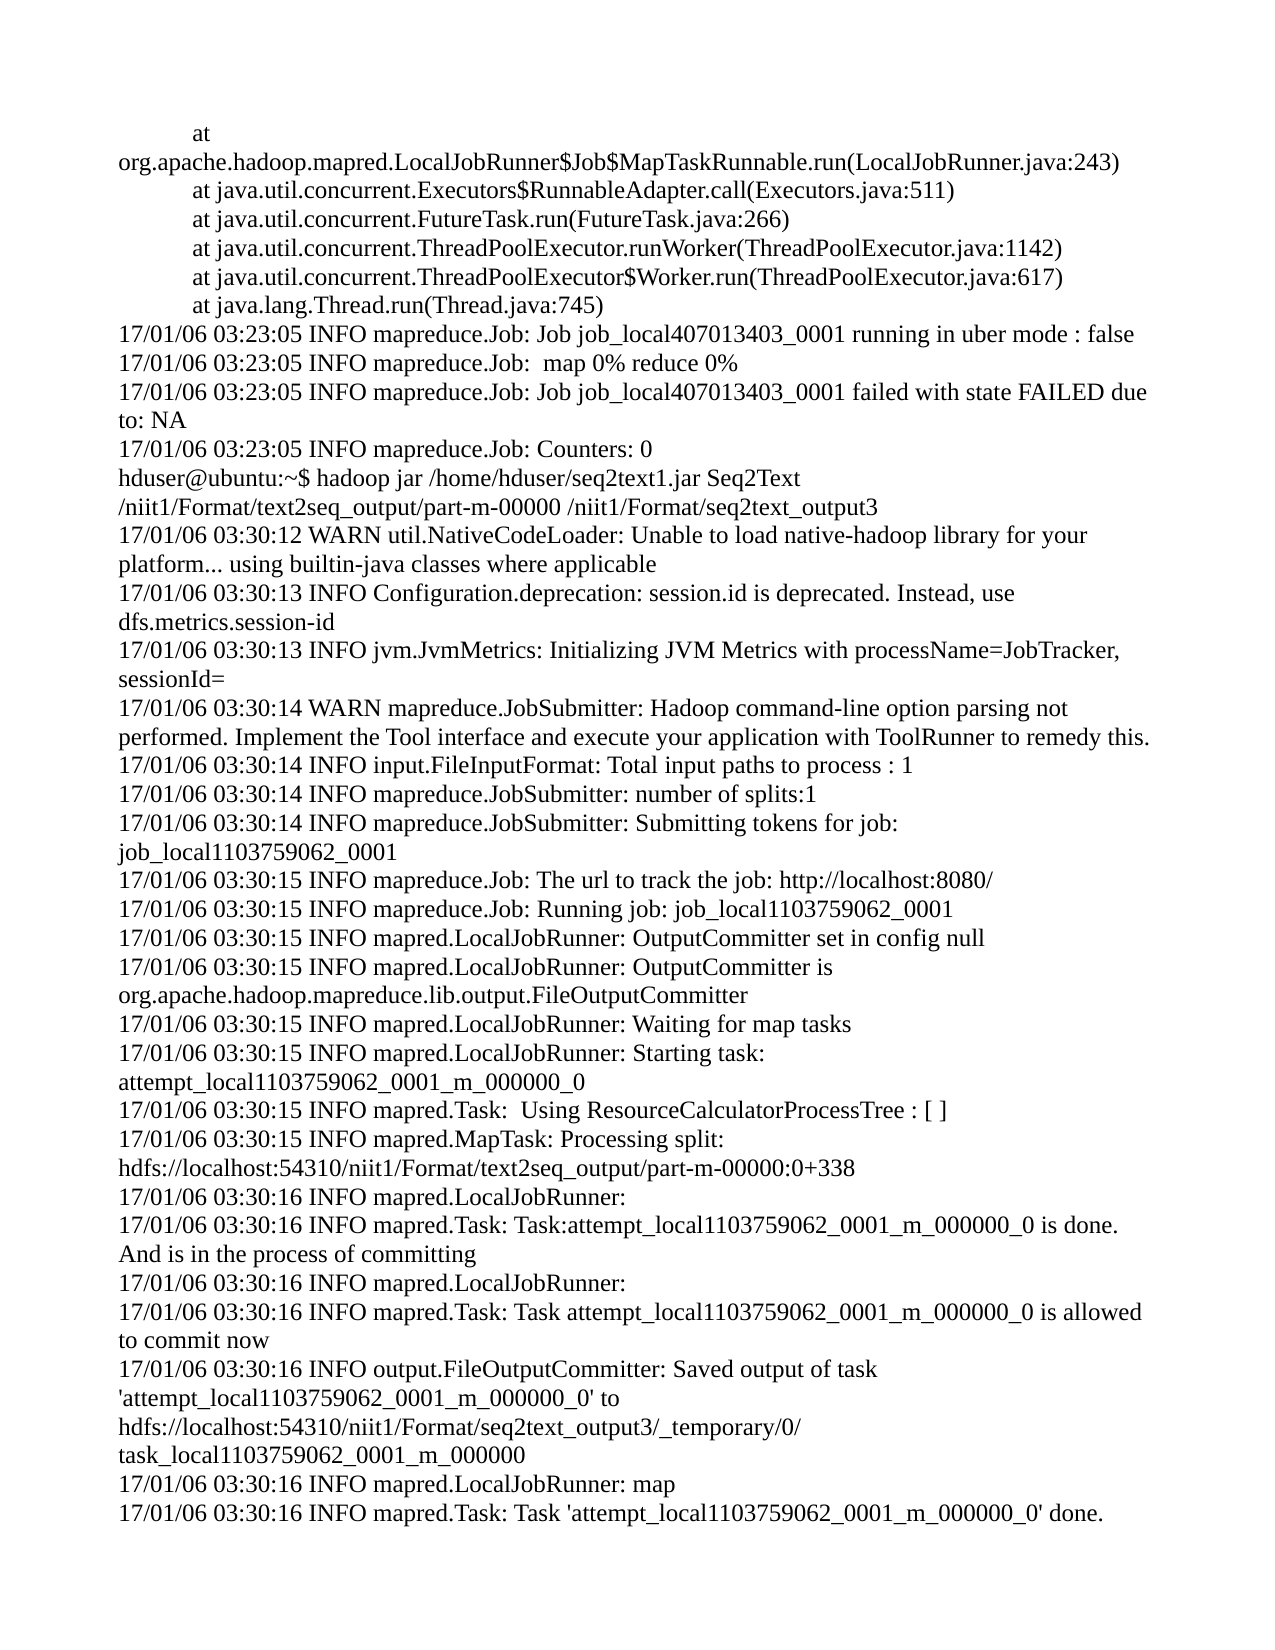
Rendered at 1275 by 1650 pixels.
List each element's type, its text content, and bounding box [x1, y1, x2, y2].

text 17/01/06 03:30:15 INFO mapred.MapTask: Processing split: hdfs://localhost:54310/niit1/Format/text2seq_output/part-m-00000:0+338 [118, 1124, 1157, 1182]
text 17/01/06 03:30:12 WARN util.NativeCodeLoader: Unable to load native-hadoop library for your platform... using builtin-java classes where applicable [118, 521, 1157, 578]
text at org.apache.hadoop.mapred.LocalJobRunner$Job$MapTaskRunnable.run(LocalJobRunner.java:243) [118, 118, 1157, 176]
text 17/01/06 03:30:15 INFO mapred.LocalJobRunner: OutputCommitter set in config null [118, 923, 1157, 952]
text 17/01/06 03:30:15 INFO mapred.LocalJobRunner: Waiting for map tasks [118, 1009, 1157, 1038]
text 17/01/06 03:30:16 INFO mapred.Task: Task 'attempt_local1103759062_0001_m_000000_0' done. [118, 1498, 1157, 1527]
text 17/01/06 03:23:05 INFO mapreduce.Job: Counters: 0 [118, 434, 1157, 463]
text at java.util.concurrent.FutureTask.run(FutureTask.java:266) [118, 204, 1157, 233]
text 17/01/06 03:30:13 INFO Configuration.deprecation: session.id is deprecated. Instead, use dfs.metrics.session-id [118, 578, 1157, 636]
text 17/01/06 03:30:14 WARN mapreduce.JobSubmitter: Hadoop command-line option parsing not performed. Implement the Tool interface and execute your application with ToolRunner to remedy this. [118, 693, 1157, 751]
text 17/01/06 03:30:15 INFO mapreduce.Job: Running job: job_local1103759062_0001 [118, 894, 1157, 923]
text at java.util.concurrent.ThreadPoolExecutor$Worker.run(ThreadPoolExecutor.java:617) [118, 262, 1157, 291]
text 17/01/06 03:30:14 INFO mapreduce.JobSubmitter: number of splits:1 [118, 779, 1157, 808]
text 17/01/06 03:30:16 INFO mapred.LocalJobRunner: map [118, 1469, 1157, 1498]
text hduser@ubuntu:~$ hadoop jar /home/hduser/seq2text1.jar Seq2Text /niit1/Format/text2seq_output/part-m-00000 /niit1/Format/seq2text_output3 [118, 463, 1157, 521]
text 17/01/06 03:30:14 INFO input.FileInputFormat: Total input paths to process : 1 [118, 751, 1157, 779]
text 17/01/06 03:30:16 INFO mapred.Task: Task:attempt_local1103759062_0001_m_000000_0 is done. And is in the process of committing [118, 1211, 1157, 1268]
text 17/01/06 03:30:16 INFO mapred.Task: Task attempt_local1103759062_0001_m_000000_0 is allowed to commit now [118, 1297, 1157, 1354]
text 17/01/06 03:30:15 INFO mapred.LocalJobRunner: Starting task: attempt_local1103759062_0001_m_000000_0 [118, 1038, 1157, 1096]
text 17/01/06 03:30:15 INFO mapred.Task: Using ResourceCalculatorProcessTree : [ ] [118, 1096, 1157, 1124]
text 17/01/06 03:30:16 INFO mapred.LocalJobRunner: [118, 1182, 1157, 1211]
text 17/01/06 03:23:05 INFO mapreduce.Job: Job job_local407013403_0001 running in uber mode : false [118, 319, 1157, 348]
text at java.util.concurrent.Executors$RunnableAdapter.call(Executors.java:511) [118, 176, 1157, 204]
text 17/01/06 03:23:05 INFO mapreduce.Job: Job job_local407013403_0001 failed with state FAILED due to: NA [118, 377, 1157, 434]
text 17/01/06 03:30:16 INFO output.FileOutputCommitter: Saved output of task 'attempt_local1103759062_0001_m_000000_0' to hdfs://localhost:54310/niit1/Format/seq2text_output3/_temporary/0/task_local1103759062_0001_m_000000 [118, 1354, 1157, 1469]
text 17/01/06 03:30:15 INFO mapreduce.Job: The url to track the job: http://localhost:8080/ [118, 866, 1157, 894]
text at java.lang.Thread.run(Thread.java:745) [118, 291, 1157, 319]
text 17/01/06 03:30:16 INFO mapred.LocalJobRunner: [118, 1268, 1157, 1297]
text at java.util.concurrent.ThreadPoolExecutor.runWorker(ThreadPoolExecutor.java:1142) [118, 233, 1157, 262]
text 17/01/06 03:30:14 INFO mapreduce.JobSubmitter: Submitting tokens for job: job_local1103759062_0001 [118, 808, 1157, 866]
text 17/01/06 03:30:13 INFO jvm.JvmMetrics: Initializing JVM Metrics with processName=JobTracker, sessionId= [118, 636, 1157, 693]
text 17/01/06 03:23:05 INFO mapreduce.Job: map 0% reduce 0% [118, 348, 1157, 377]
text 17/01/06 03:30:15 INFO mapred.LocalJobRunner: OutputCommitter is org.apache.hadoop.mapreduce.lib.output.FileOutputCommitter [118, 952, 1157, 1009]
